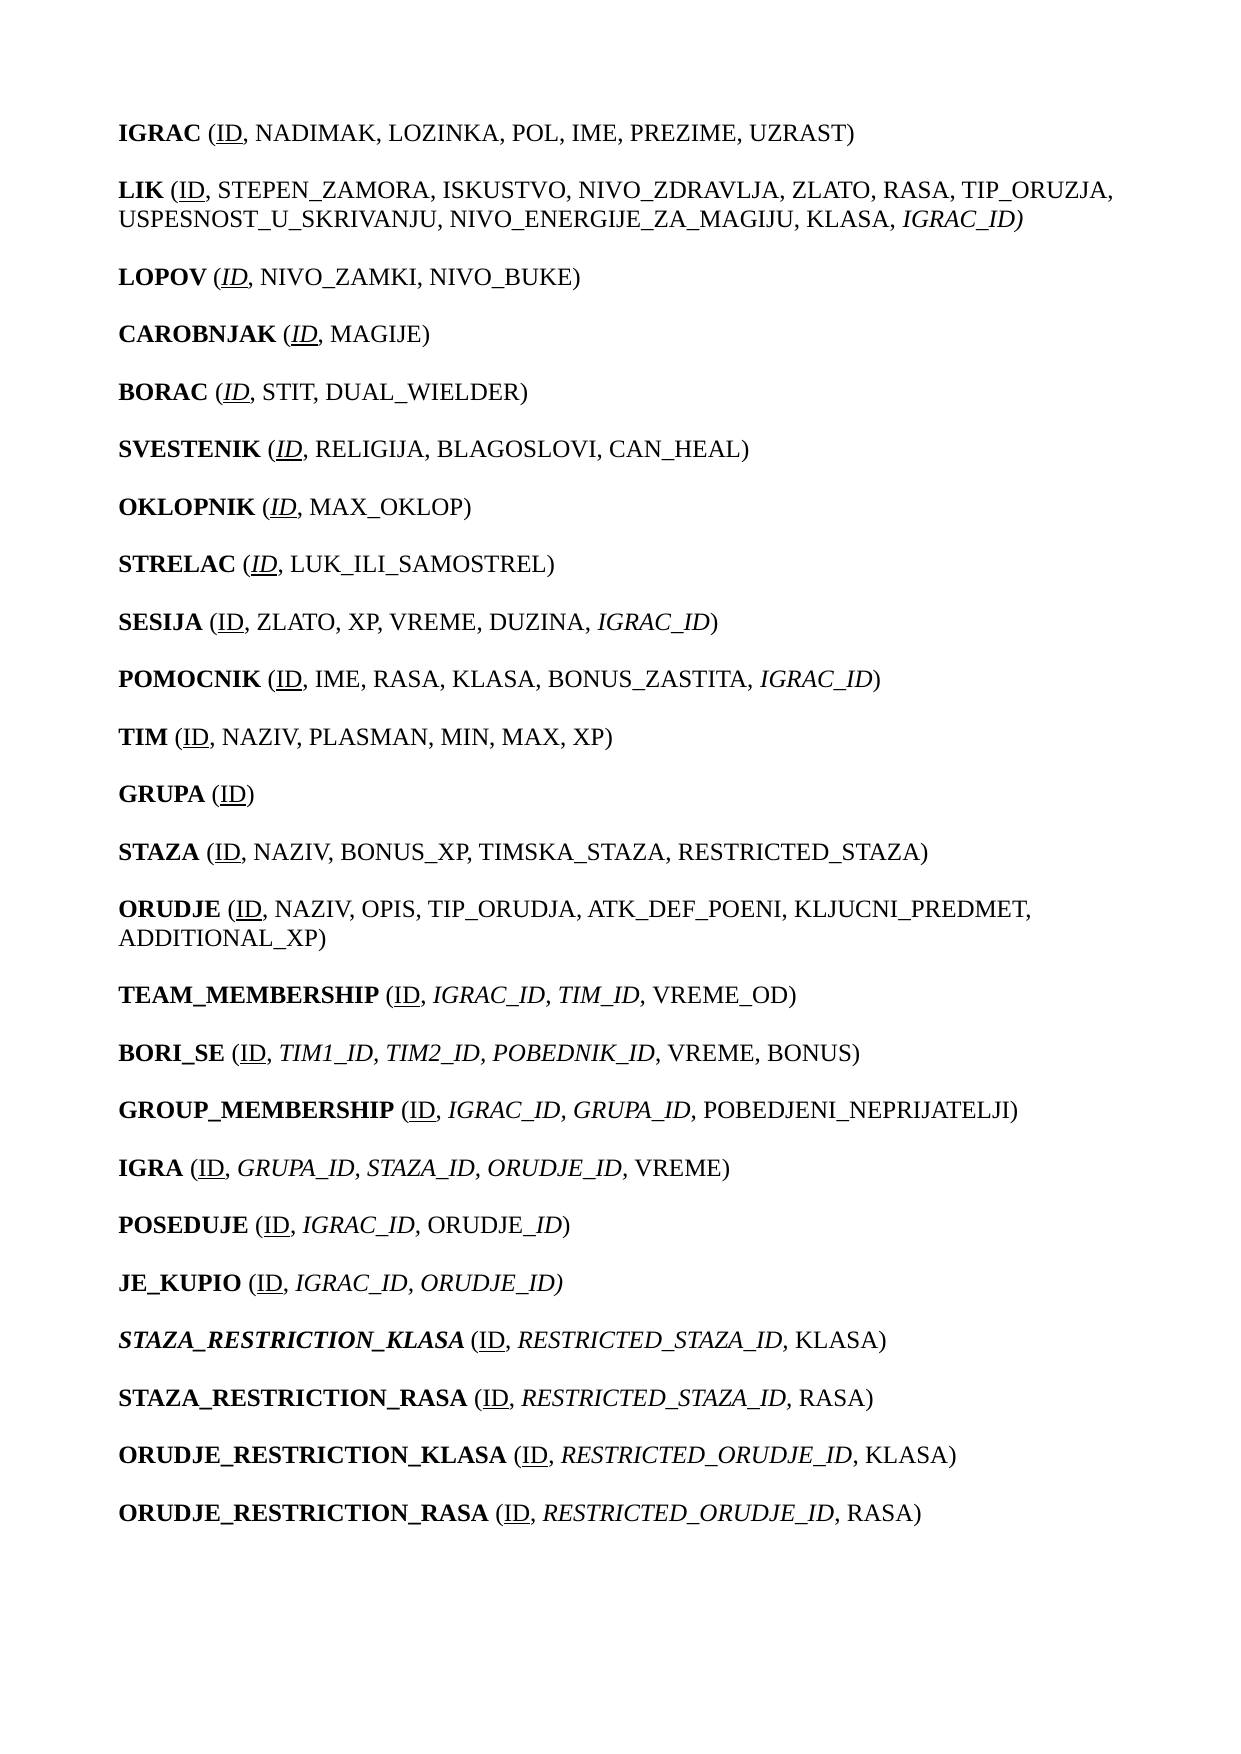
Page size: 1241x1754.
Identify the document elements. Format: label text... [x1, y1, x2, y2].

text OKLOPNIK (ID, MAX_OKLOP) [118, 492, 1122, 521]
text STRELAC (ID, LUK_ILI_SAMOSTREL) [118, 549, 1122, 578]
text ORUDJE (ID, NAZIV, OPIS, TIP_ORUDJA, ATK_DEF_POENI, KLJUCNI_PREDMET, ADDITIONAL_XP) [118, 894, 1122, 952]
text STAZA (ID, NAZIV, BONUS_XP, TIMSKA_STAZA, RESTRICTED_STAZA) [118, 837, 1122, 866]
text ORUDJE_RESTRICTION_KLASA (ID, RESTRICTED_ORUDJE_ID, KLASA) [118, 1441, 1122, 1469]
text LIK (ID, STEPEN_ZAMORA, ISKUSTVO, NIVO_ZDRAVLJA, ZLATO, RASA, TIP_ORUZJA, USPESNOST_U_SKRIVANJU, NIVO_ENERGIJE_ZA_MAGIJU, KLASA, IGRAC_ID) [118, 176, 1122, 233]
text TIM (ID, NAZIV, PLASMAN, MIN, MAX, XP) [118, 722, 1122, 751]
text GROUP_MEMBERSHIP (ID, IGRAC_ID, GRUPA_ID, POBEDJENI_NEPRIJATELJI) [118, 1096, 1122, 1124]
text POMOCNIK (ID, IME, RASA, KLASA, BONUS_ZASTITA, IGRAC_ID) [118, 664, 1122, 693]
text IGRAC (ID, NADIMAK, LOZINKA, POL, IME, PREZIME, UZRAST) [118, 118, 1122, 147]
text TEAM_MEMBERSHIP (ID, IGRAC_ID, TIM_ID, VREME_OD) [118, 981, 1122, 1009]
text STAZA_RESTRICTION_RASA (ID, RESTRICTED_STAZA_ID, RASA) [118, 1383, 1122, 1412]
text ORUDJE_RESTRICTION_RASA (ID, RESTRICTED_ORUDJE_ID, RASA) [118, 1498, 1122, 1527]
text BORI_SE (ID, TIM1_ID, TIM2_ID, POBEDNIK_ID, VREME, BONUS) [118, 1038, 1122, 1067]
text STAZA_RESTRICTION_KLASA (ID, RESTRICTED_STAZA_ID, KLASA) [118, 1326, 1122, 1354]
text POSEDUJE (ID, IGRAC_ID, ORUDJE_ID) [118, 1211, 1122, 1239]
text LOPOV (ID, NIVO_ZAMKI, NIVO_BUKE) [118, 262, 1122, 291]
text JE_KUPIO (ID, IGRAC_ID, ORUDJE_ID) [118, 1268, 1122, 1297]
text BORAC (ID, STIT, DUAL_WIELDER) [118, 377, 1122, 406]
text SVESTENIK (ID, RELIGIJA, BLAGOSLOVI, CAN_HEAL) [118, 434, 1122, 463]
text IGRA (ID, GRUPA_ID, STAZA_ID, ORUDJE_ID, VREME) [118, 1153, 1122, 1182]
text SESIJA (ID, ZLATO, XP, VREME, DUZINA, IGRAC_ID) [118, 607, 1122, 636]
text CAROBNJAK (ID, MAGIJE) [118, 319, 1122, 348]
text GRUPA (ID) [118, 779, 1122, 808]
